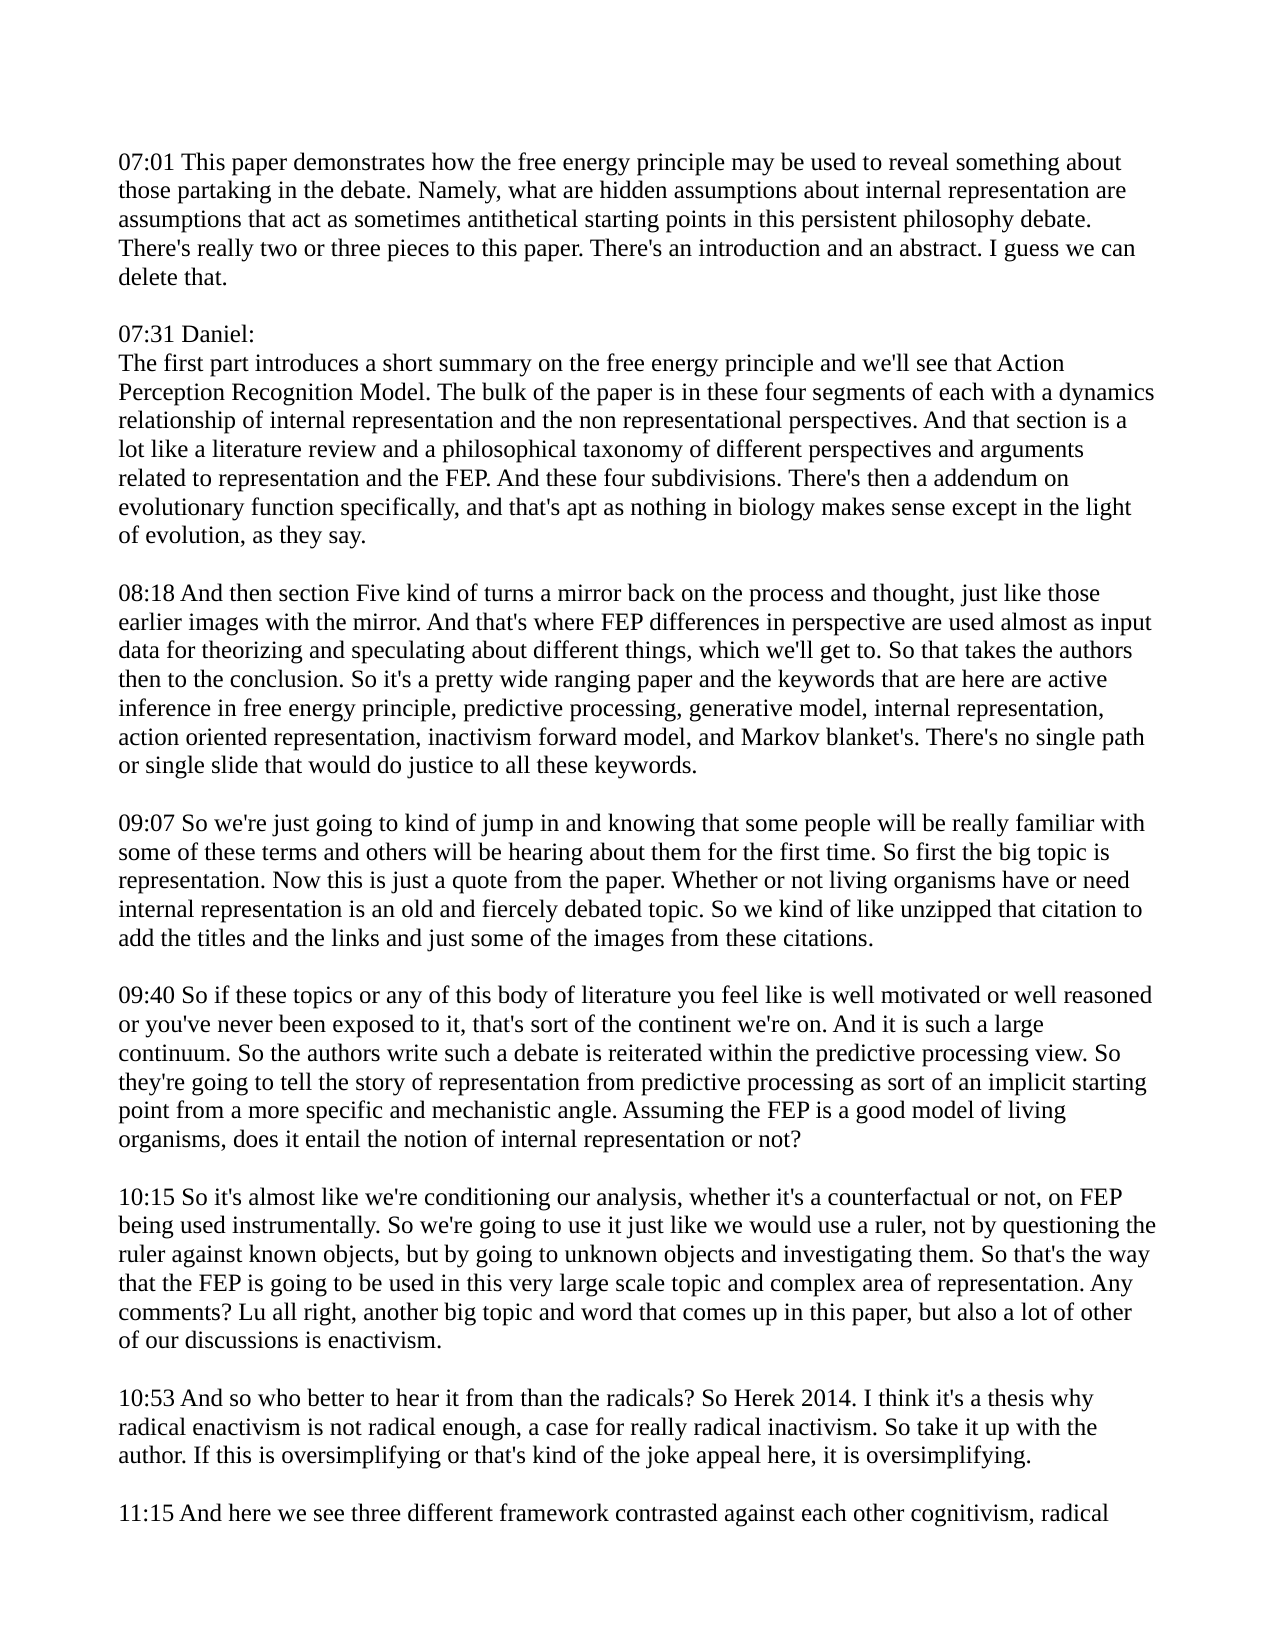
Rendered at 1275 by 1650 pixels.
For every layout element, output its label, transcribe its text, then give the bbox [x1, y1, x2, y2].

text 07:01 This paper demonstrates how the free energy principle may be used to reveal something about those partaking in the debate. Namely, what are hidden assumptions about internal representation are assumptions that act as sometimes antithetical starting points in this persistent philosophy debate. There's really two or three pieces to this paper. There's an introduction and an abstract. I guess we can delete that. 07:31 Daniel: The first part introduces a short summary on the free energy principle and we'll see that Action Perception Recognition Model. The bulk of the paper is in these four segments of each with a dynamics relationship of internal representation and the non representational perspectives. And that section is a lot like a literature review and a philosophical taxonomy of different perspectives and arguments related to representation and the FEP. And these four subdivisions. There's then a addendum on evolutionary function specifically, and that's apt as nothing in biology makes sense except in the light of evolution, as they say. 08:18 And then section Five kind of turns a mirror back on the process and thought, just like those earlier images with the mirror. And that's where FEP differences in perspective are used almost as input data for theorizing and speculating about different things, which we'll get to. So that takes the authors then to the conclusion. So it's a pretty wide ranging paper and the keywords that are here are active inference in free energy principle, predictive processing, generative model, internal representation, action oriented representation, inactivism forward model, and Markov blanket's. There's no single path or single slide that would do justice to all these keywords. 09:07 So we're just going to kind of jump in and knowing that some people will be really familiar with some of these terms and others will be hearing about them for the first time. So first the big topic is representation. Now this is just a quote from the paper. Whether or not living organisms have or need internal representation is an old and fiercely debated topic. So we kind of like unzipped that citation to add the titles and the links and just some of the images from these citations. 09:40 So if these topics or any of this body of literature you feel like is well motivated or well reasoned or you've never been exposed to it, that's sort of the continent we're on. And it is such a large continuum. So the authors write such a debate is reiterated within the predictive processing view. So they're going to tell the story of representation from predictive processing as sort of an implicit starting point from a more specific and mechanistic angle. Assuming the FEP is a good model of living organisms, does it entail the notion of internal representation or not? 10:15 So it's almost like we're conditioning our analysis, whether it's a counterfactual or not, on FEP being used instrumentally. So we're going to use it just like we would use a ruler, not by questioning the ruler against known objects, but by going to unknown objects and investigating them. So that's the way that the FEP is going to be used in this very large scale topic and complex area of representation. Any comments? Lu all right, another big topic and word that comes up in this paper, but also a lot of other of our discussions is enactivism. 10:53 And so who better to hear it from than the radicals? So Herek 2014. I think it's a thesis why radical enactivism is not radical enough, a case for really radical inactivism. So take it up with the author. If this is oversimplifying or that's kind of the joke appeal here, it is oversimplifying. 11:15 And here we see three different framework contrasted against each other cognitivism, radical [118, 118, 1157, 1527]
